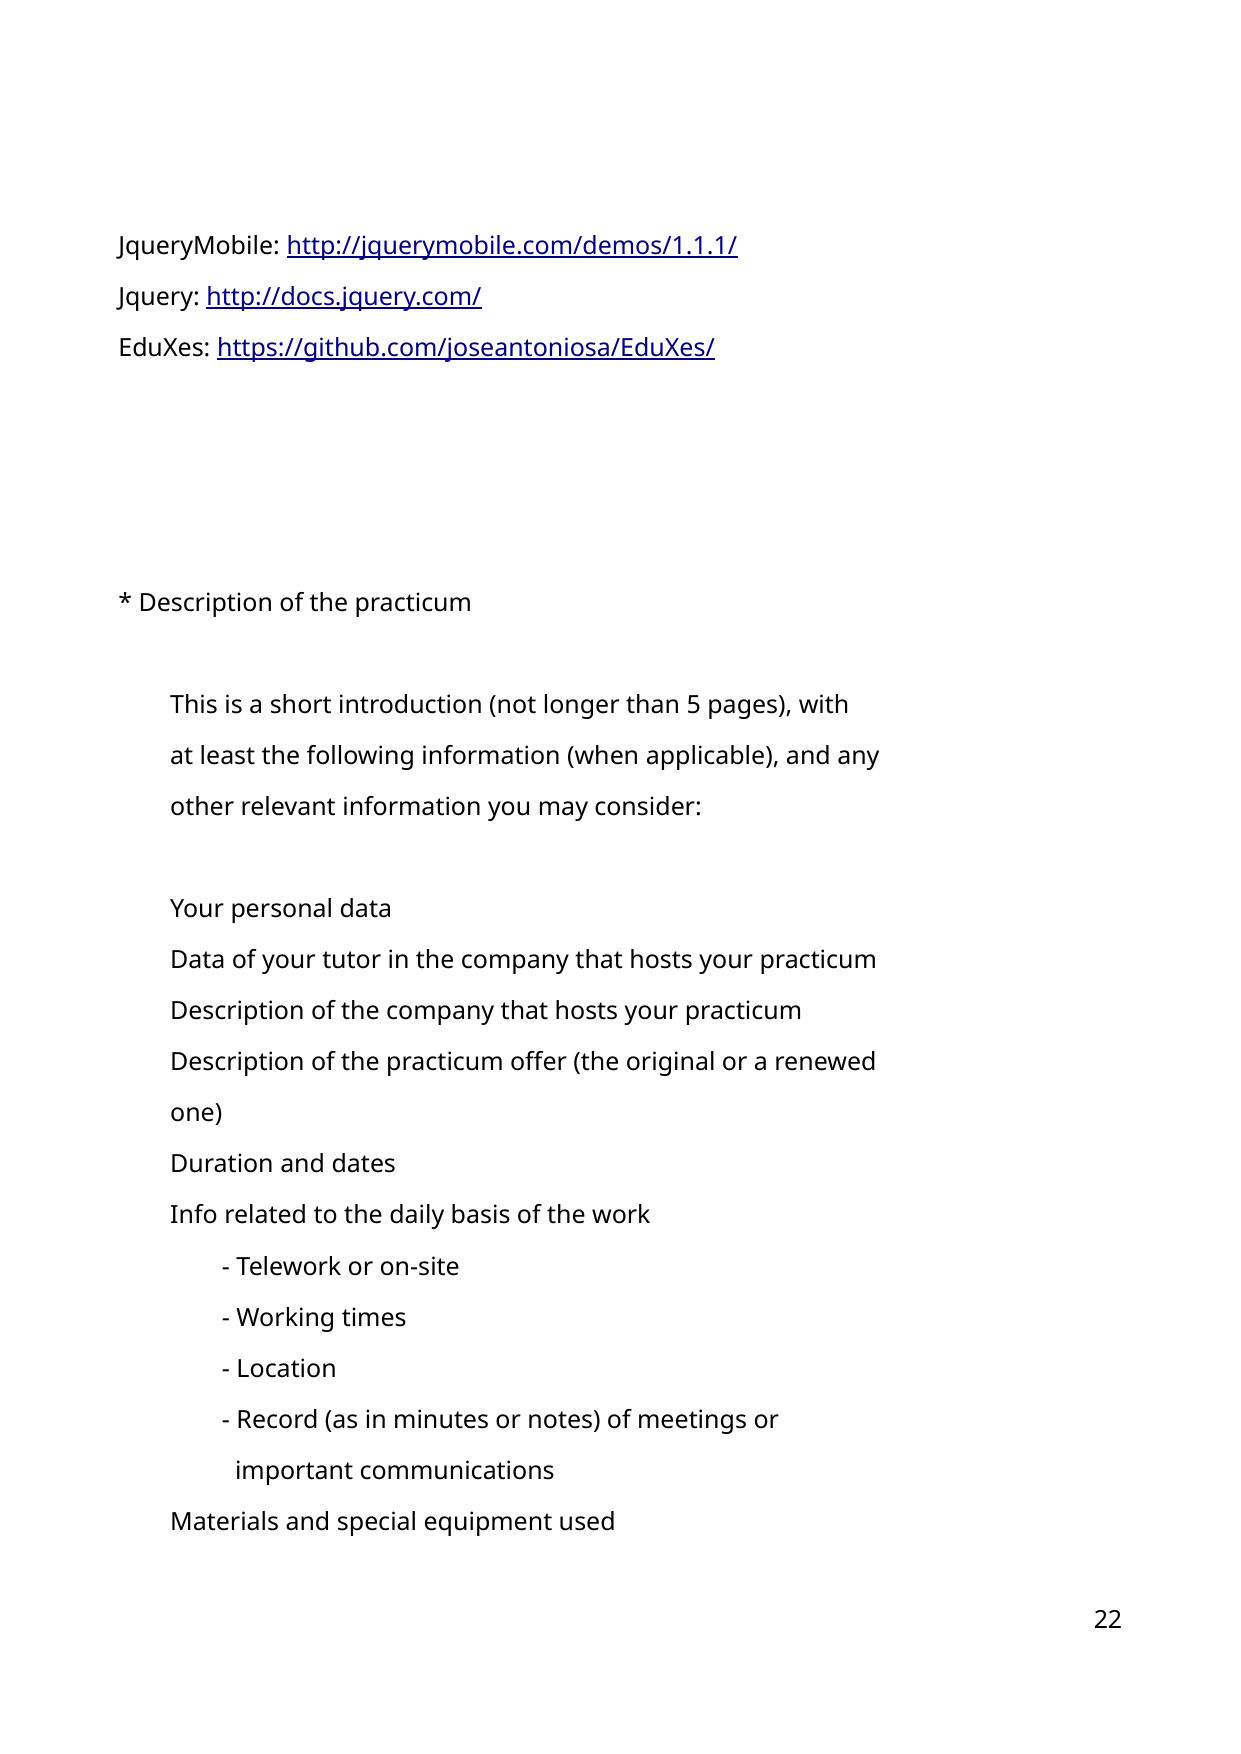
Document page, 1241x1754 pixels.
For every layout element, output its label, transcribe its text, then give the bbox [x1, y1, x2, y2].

text Info related to the daily basis of the work [118, 1197, 1122, 1231]
text - Record (as in minutes or notes) of meetings or [118, 1401, 1122, 1435]
text - Telework or on-site [118, 1248, 1122, 1282]
text This is a short introduction (not longer than 5 pages), with [118, 687, 1122, 721]
text Description of the practicum offer (the original or a renewed [118, 1044, 1122, 1078]
text - Working times [118, 1299, 1122, 1333]
text Your personal data [118, 891, 1122, 925]
text * Description of the practicum [118, 585, 1122, 619]
text important communications [118, 1452, 1122, 1486]
text at least the following information (when applicable), and any [118, 738, 1122, 772]
text - Location [118, 1350, 1122, 1384]
text JqueryMobile: http://jquerymobile.com/demos/1.1.1/ [118, 227, 1122, 261]
text Materials and special equipment used [118, 1503, 1122, 1537]
text EduXes: https://github.com/joseantoniosa/EduXes/ [118, 329, 1122, 363]
text one) [118, 1095, 1122, 1129]
text Jquery: http://docs.jquery.com/ [118, 278, 1122, 312]
text Description of the company that hosts your practicum [118, 993, 1122, 1027]
text Data of your tutor in the company that hosts your practicum [118, 942, 1122, 976]
text other relevant information you may consider: [118, 789, 1122, 823]
text Duration and dates [118, 1146, 1122, 1180]
